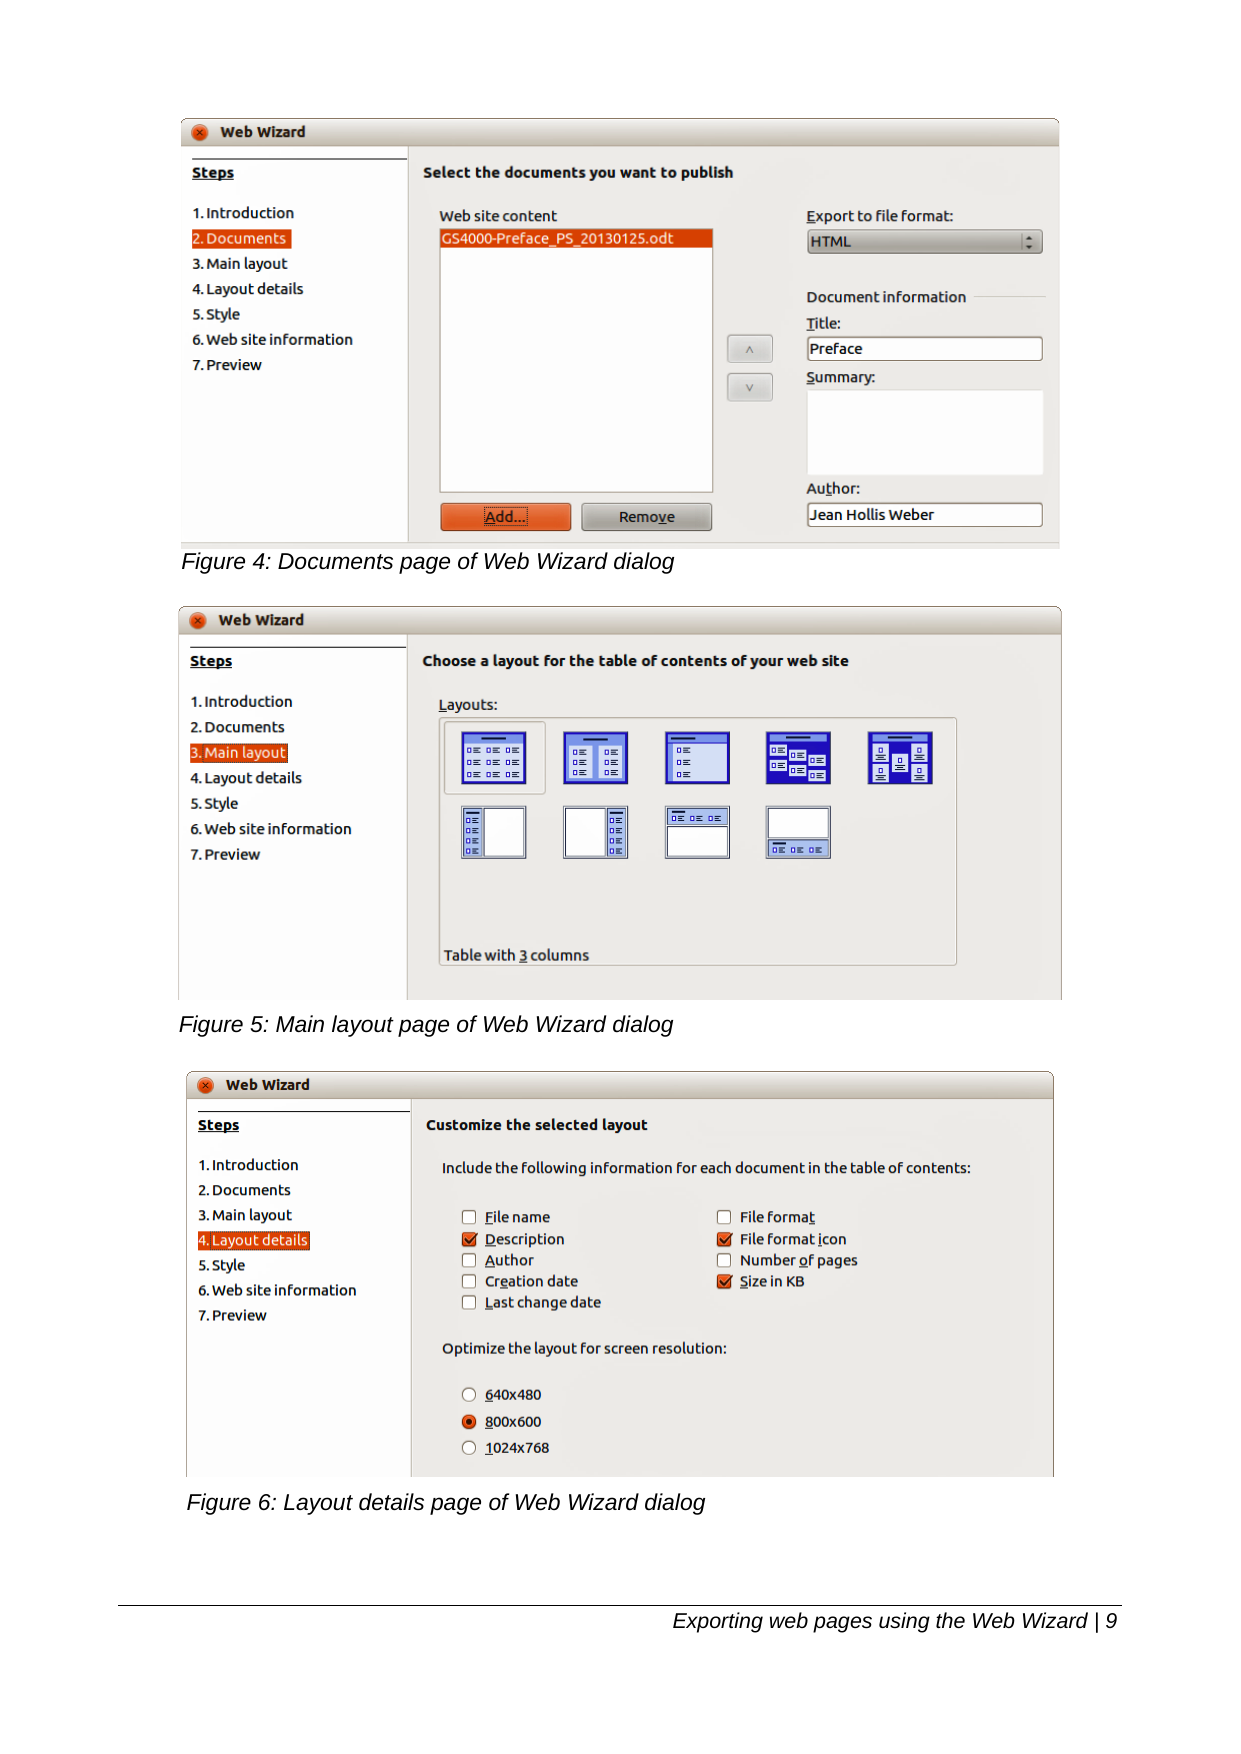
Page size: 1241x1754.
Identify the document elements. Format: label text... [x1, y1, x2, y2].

text Figure 5: Main layout page of Web Wizard dialog [178, 1011, 1062, 1038]
picture [181, 118, 1060, 549]
text Figure 4: Documents page of Web Wizard dialog [181, 549, 1059, 575]
text Figure 6: Layout details page of Web Wizard dialog [186, 1489, 1054, 1515]
picture [186, 1071, 1054, 1477]
picture [178, 606, 1062, 1000]
